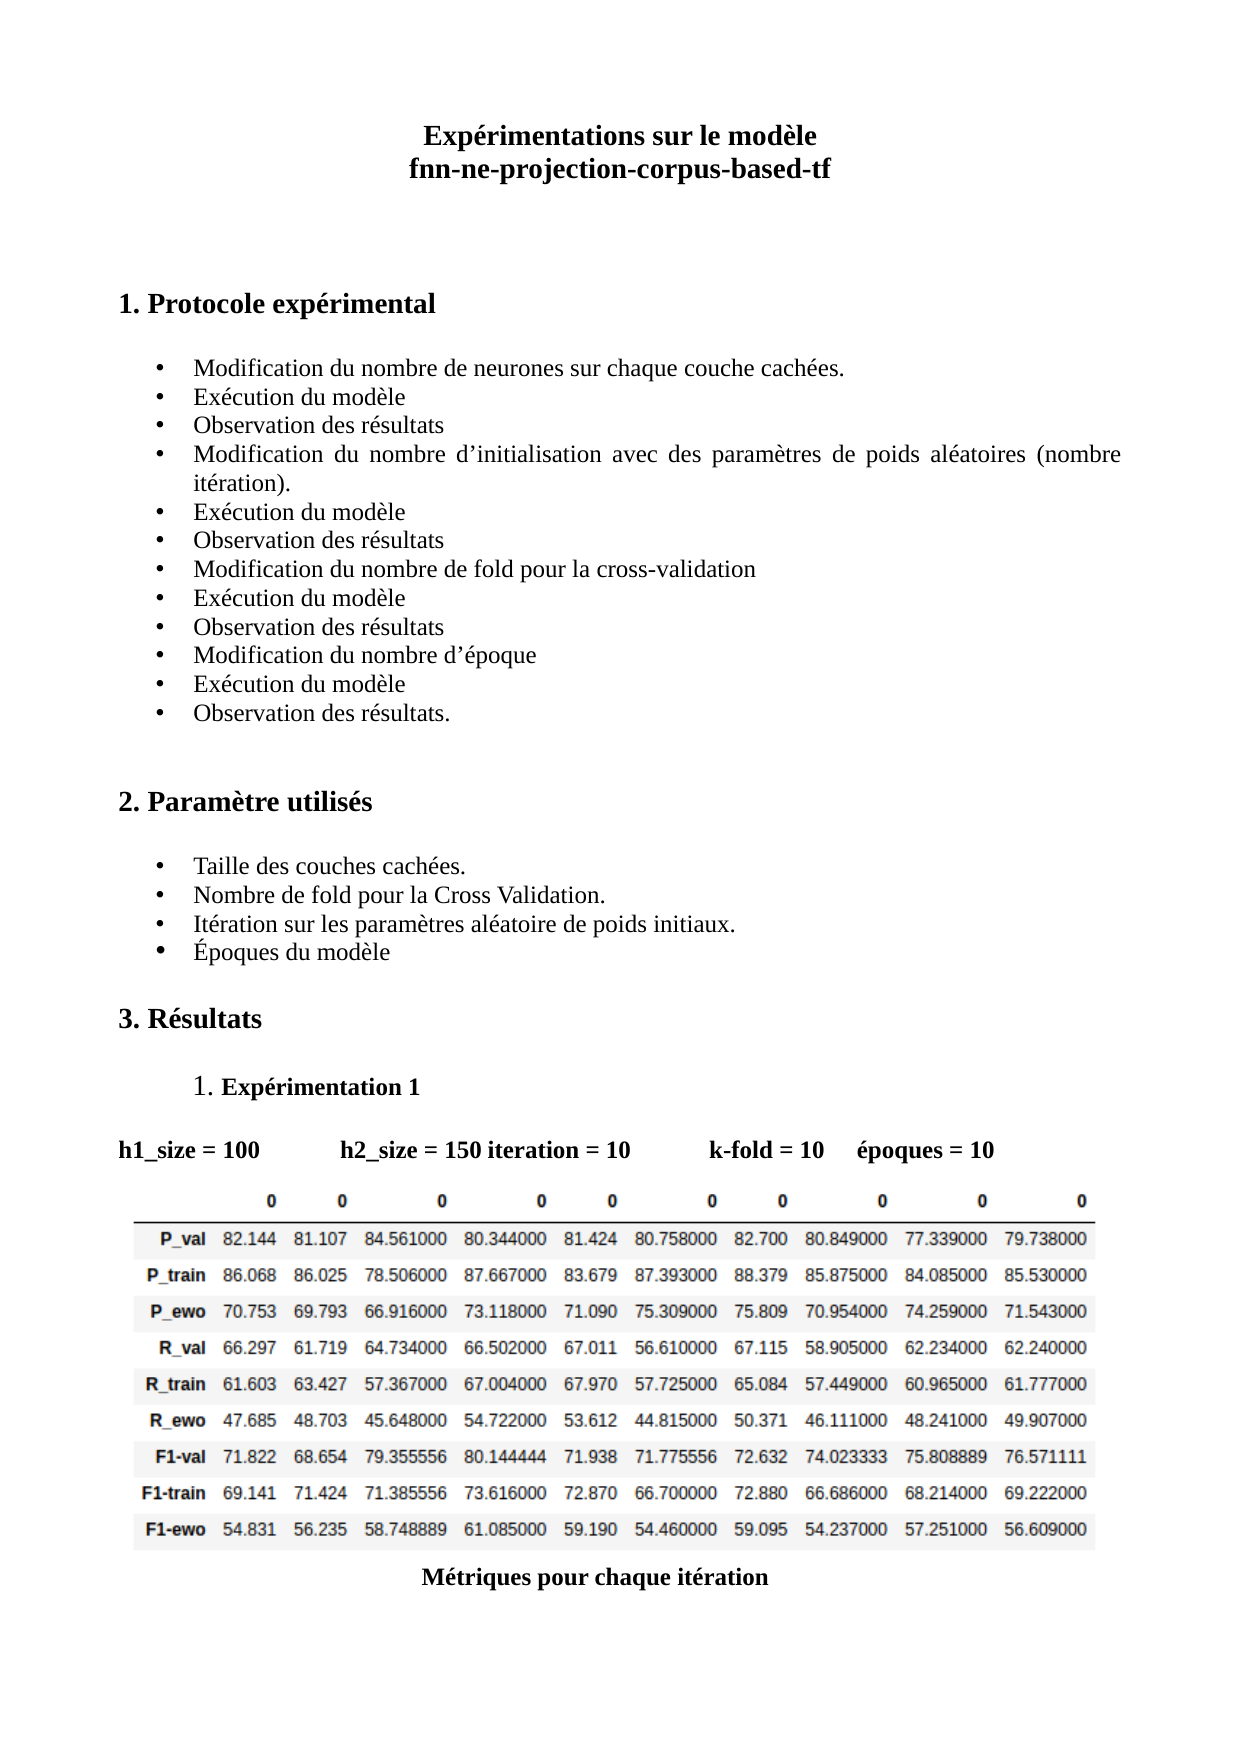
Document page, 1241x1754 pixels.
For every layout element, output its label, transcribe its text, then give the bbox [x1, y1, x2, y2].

list Observation des résultats [156, 612, 1122, 640]
list Époques du modèle [156, 937, 1122, 967]
list Exécution du modèle [156, 497, 1122, 525]
list Observation des résultats [156, 525, 1122, 554]
list Modification du nombre de neurones sur chaque couche cachées. [156, 353, 1122, 382]
list Exécution du modèle [156, 382, 1122, 410]
text 1. Expérimentation 1 [118, 1068, 1122, 1101]
text 3. Résultats [118, 1001, 1122, 1034]
list Observation des résultats. [156, 698, 1122, 727]
list Nombre de fold pour la Cross Validation. [156, 880, 1122, 909]
list Exécution du modèle [156, 669, 1122, 698]
text fnn-ne-projection-corpus-based-tf [118, 152, 1122, 185]
list Observation des résultats [156, 410, 1122, 439]
list Taille des couches cachées. [156, 851, 1122, 880]
picture [118, 1177, 1123, 1562]
text 2. Paramètre utilisés [118, 784, 1122, 818]
text h1_size = 100 h2_size = 150 iteration = 10 k-fold = 10 époques = 10 [118, 1135, 1122, 1164]
text 1. Protocole expérimental [118, 286, 1122, 319]
list Modification du nombre d’époque [156, 640, 1122, 669]
list Itération sur les paramètres aléatoire de poids initiaux. [156, 909, 1122, 937]
text Expérimentations sur le modèle [118, 118, 1122, 152]
list Modification du nombre d’initialisation avec des paramètres de poids aléatoires (nombre itération). [156, 439, 1122, 497]
list Exécution du modèle [156, 583, 1122, 612]
list Modification du nombre de fold pour la cross-validation [156, 554, 1122, 583]
